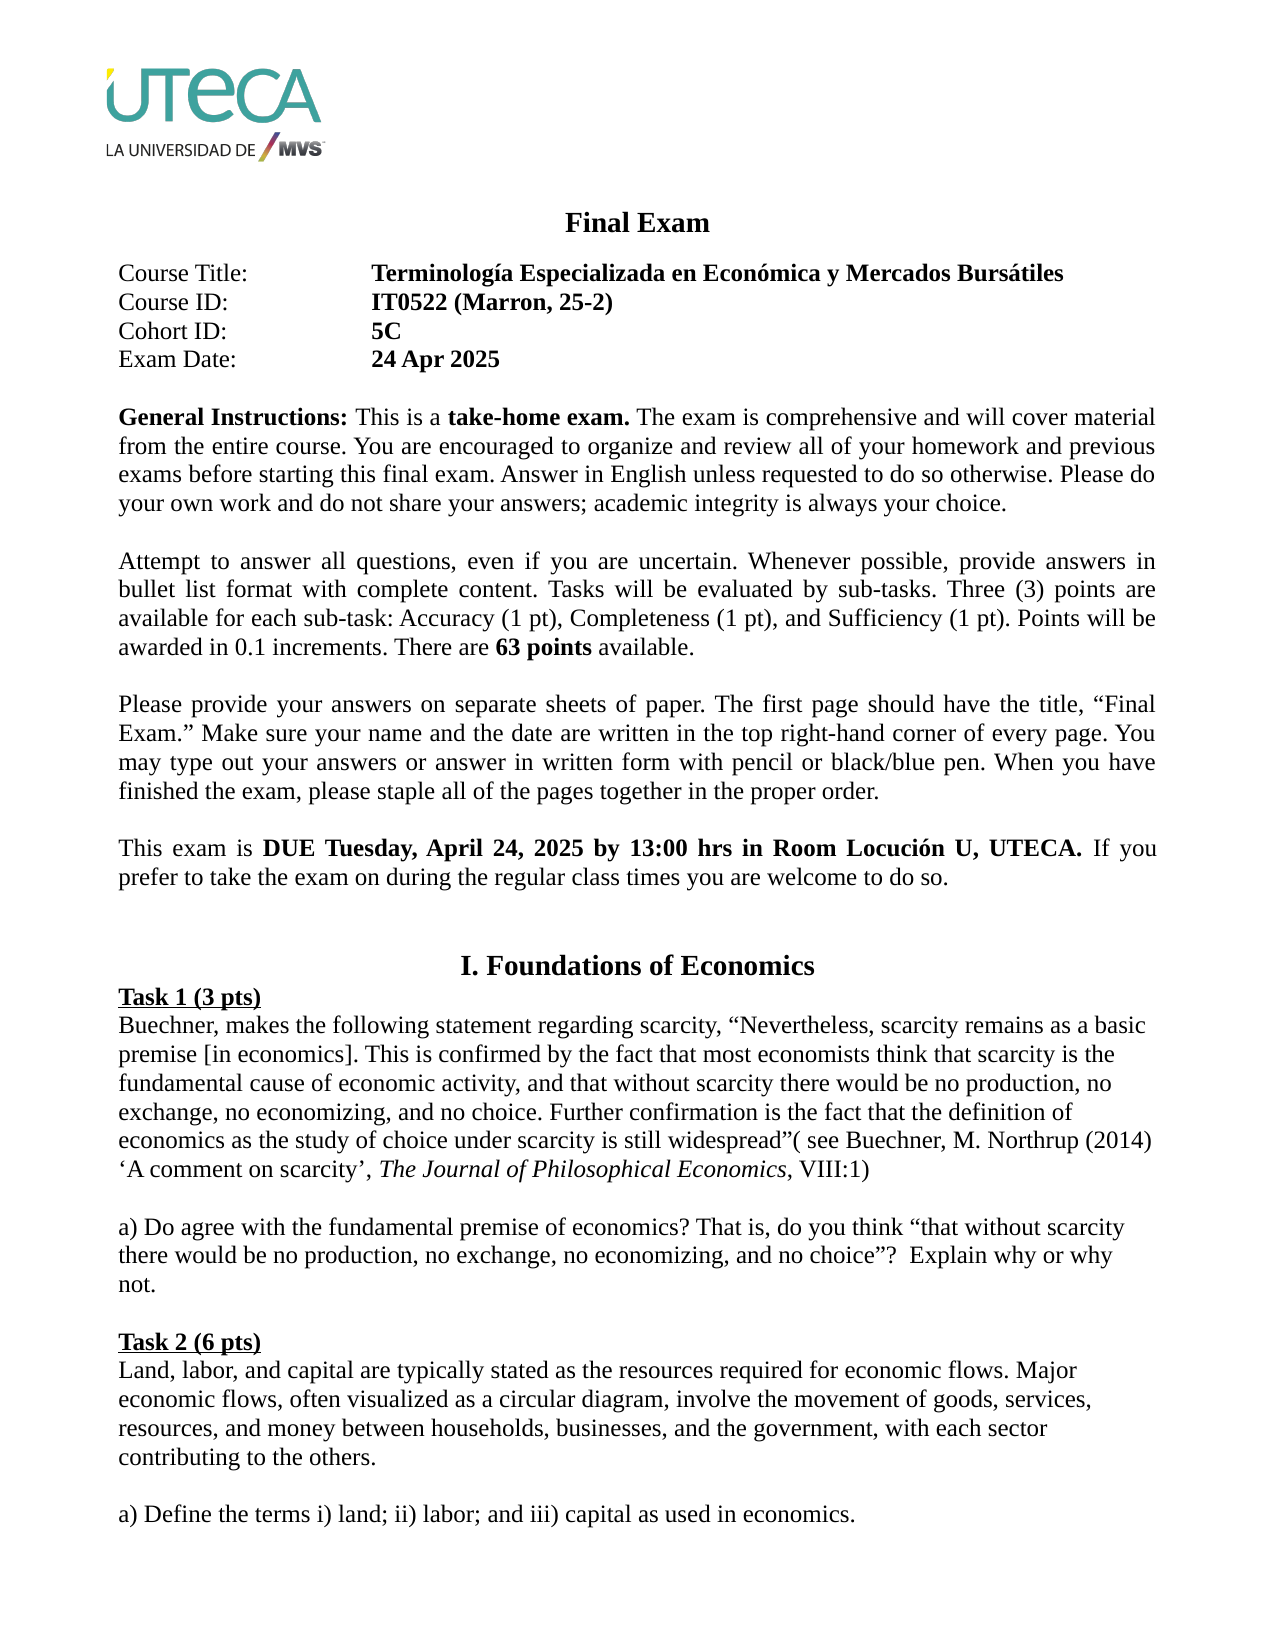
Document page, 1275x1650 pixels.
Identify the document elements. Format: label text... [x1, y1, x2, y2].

text economics as the study of choice under scarcity is still widespread”( see Buechner, M. Northrup (2014) ‘A comment on scarcity’, The Journal of Philosophical Economics, VIII:1) [118, 1126, 1157, 1183]
table_header Terminología Especializada en Económica y Mercados Bursátiles [371, 258, 1157, 287]
text a) Do agree with the fundamental premise of economics? That is, do you think “that without scarcity there would be no production, no exchange, no economizing, and no choice”? Explain why or why not. [118, 1212, 1157, 1298]
text Attempt to answer all questions, even if you are uncertain. Whenever possible, provide answers in bullet list format with complete content. Tasks will be evaluated by sub-tasks. Three (3) points are available for each sub-task: Accuracy (1 pt), Completeness (1 pt), and Sufficiency (1 pt). Points will be awarded in 0.1 increments. There are 63 points available. [118, 546, 1157, 661]
table_cell Cohort ID: [118, 316, 371, 344]
text Land, labor, and capital are typically stated as the resources required for economic flows. Major economic flows, often visualized as a circular diagram, involve the movement of goods, services, resources, and money between households, businesses, and the government, with each sector contributing to the others. [118, 1356, 1157, 1471]
table_cell 5C [371, 316, 1157, 344]
text I. Foundations of Economics [118, 948, 1157, 982]
table_cell Exam Date: [118, 345, 371, 373]
text Buechner, makes the following statement regarding scarcity, “Nevertheless, scarcity remains as a basic premise [in economics]. This is confirmed by the fact that most economists think that scarcity is the fundamental cause of economic activity, and that without scarcity there would be no production, no exchange, no economizing, and no choice. Further confirmation is the fact that the definition of [118, 1011, 1157, 1126]
text Please provide your answers on separate sheets of paper. The first page should have the title, “Final Exam.” Make sure your name and the date are written in the top right-hand corner of every page. You may type out your answers or answer in written form with pencil or black/blue pen. When you have finished the exam, please staple all of the pages together in the proper order. [118, 689, 1157, 804]
table_header Course Title: [118, 258, 371, 287]
text Final Exam [118, 205, 1157, 239]
text Task 2 (6 pts) [118, 1327, 1157, 1356]
text Task 1 (3 pts) [118, 982, 1157, 1011]
text a) Define the terms i) land; ii) labor; and iii) capital as used in economics. [118, 1499, 1157, 1528]
picture [104, 64, 328, 166]
table_cell 24 Apr 2025 [371, 345, 1157, 373]
text This exam is DUE Tuesday, April 24, 2025 by 13:00 hrs in Room Locución U, UTECA. If you prefer to take the exam on during the regular class times you are welcome to do so. [118, 833, 1157, 891]
text General Instructions: This is a take-home exam. The exam is comprehensive and will cover material from the entire course. You are encouraged to organize and review all of your homework and previous exams before starting this final exam. Answer in English unless requested to do so otherwise. Please do your own work and do not share your answers; academic integrity is always your choice. [118, 402, 1157, 517]
table_cell Course ID: [118, 287, 371, 316]
table_cell IT0522 (Marron, 25-2) [371, 287, 1157, 316]
